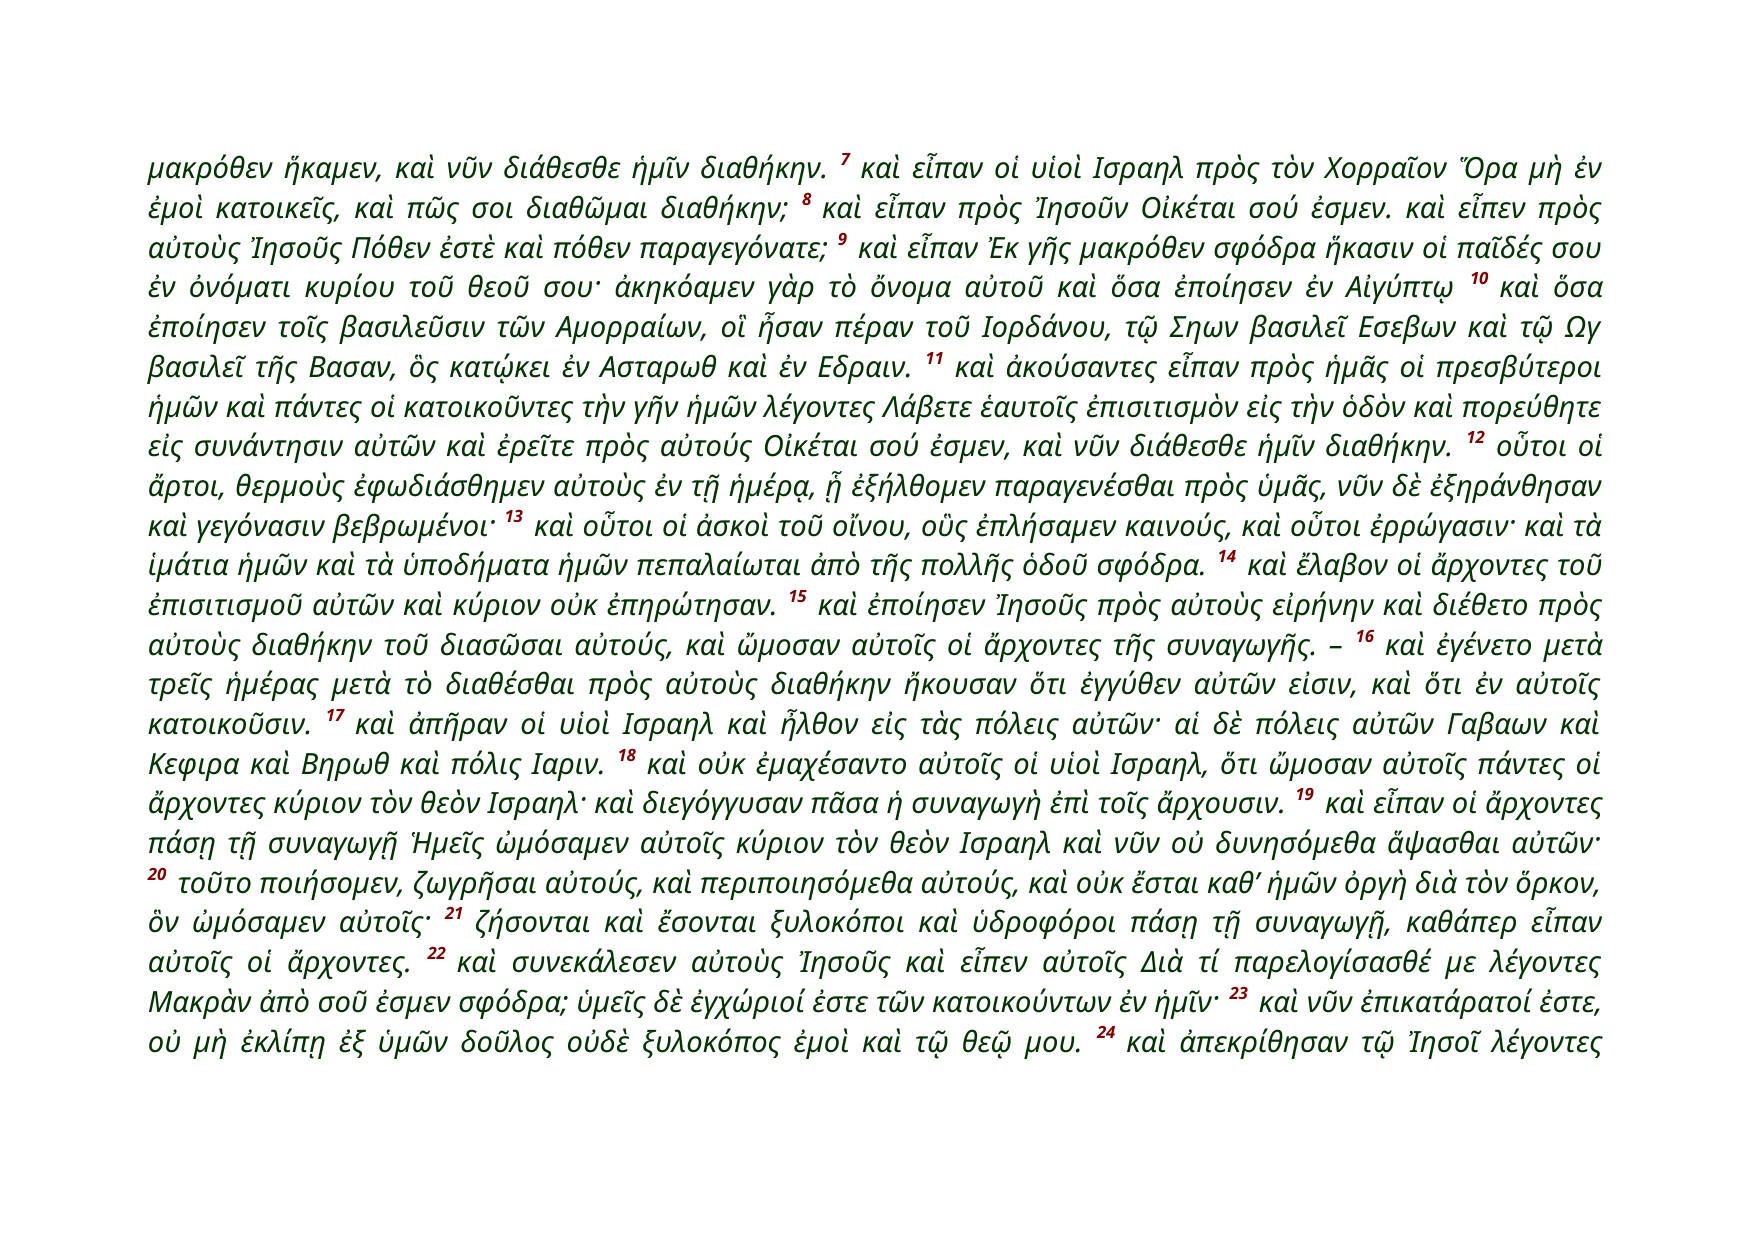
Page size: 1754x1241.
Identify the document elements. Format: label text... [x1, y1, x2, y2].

text μακρόθεν ἥκαμεν, καὶ νῦν διάθεσθε ἡμῖν διαθήκην. 7 καὶ εἶπαν οἱ υἱοὶ Ισραηλ πρὸς τὸν Χορραῖον Ὅρα μὴ ἐν ἐμοὶ κατοικεῖς, καὶ πῶς σοι διαθῶμαι διαθήκην; 8 καὶ εἶπαν πρὸς Ἰησοῦν Οἰκέται σού ἐσμεν. καὶ εἶπεν πρὸς αὐτοὺς Ἰησοῦς Πόθεν ἐστὲ καὶ πόθεν παραγεγόνατε; 9 καὶ εἶπαν Ἐκ γῆς μακρόθεν σφόδρα ἥκασιν οἱ παῖδές σου ἐν ὀνόματι κυρίου τοῦ θεοῦ σου· ἀκηκόαμεν γὰρ τὸ ὄνομα αὐτοῦ καὶ ὅσα ἐποίησεν ἐν Αἰγύπτῳ 10 καὶ ὅσα ἐποίησεν τοῖς βασιλεῦσιν τῶν Αμορραίων, οἳ ἦσαν πέραν τοῦ Ιορδάνου, τῷ Σηων βασιλεῖ Εσεβων καὶ τῷ Ωγ βασιλεῖ τῆς Βασαν, ὃς κατῴκει ἐν Ασταρωθ καὶ ἐν Εδραιν. 11 καὶ ἀκούσαντες εἶπαν πρὸς ἡμᾶς οἱ πρεσβύτεροι ἡμῶν καὶ πάντες οἱ κατοικοῦντες τὴν γῆν ἡμῶν λέγοντες Λάβετε ἑαυτοῖς ἐπισιτισμὸν εἰς τὴν ὁδὸν καὶ πορεύθητε εἰς συνάντησιν αὐτῶν καὶ ἐρεῖτε πρὸς αὐτούς Οἰκέται σού ἐσμεν, καὶ νῦν διάθεσθε ἡμῖν διαθήκην. 12 οὗτοι οἱ ἄρτοι, θερμοὺς ἐφωδιάσθημεν αὐτοὺς ἐν τῇ ἡμέρᾳ, ᾗ ἐξήλθομεν παραγενέσθαι πρὸς ὑμᾶς, νῦν δὲ ἐξηράνθησαν καὶ γεγόνασιν βεβρωμένοι· 13 καὶ οὗτοι οἱ ἀσκοὶ τοῦ οἴνου, οὓς ἐπλήσαμεν καινούς, καὶ οὗτοι ἐρρώγασιν· καὶ τὰ ἱμάτια ἡμῶν καὶ τὰ ὑποδήματα ἡμῶν πεπαλαίωται ἀπὸ τῆς πολλῆς ὁδοῦ σφόδρα. 14 καὶ ἔλαβον οἱ ἄρχοντες τοῦ ἐπισιτισμοῦ αὐτῶν καὶ κύριον οὐκ ἐπηρώτησαν. 15 καὶ ἐποίησεν Ἰησοῦς πρὸς αὐτοὺς εἰρήνην καὶ διέθετο πρὸς αὐτοὺς διαθήκην τοῦ διασῶσαι αὐτούς, καὶ ὤμοσαν αὐτοῖς οἱ ἄρχοντες τῆς συναγωγῆς. – 16 καὶ ἐγένετο μετὰ τρεῖς ἡμέρας μετὰ τὸ διαθέσθαι πρὸς αὐτοὺς διαθήκην ἤκουσαν ὅτι ἐγγύθεν αὐτῶν εἰσιν, καὶ ὅτι ἐν αὐτοῖς κατοικοῦσιν. 17 καὶ ἀπῆραν οἱ υἱοὶ Ισραηλ καὶ ἦλθον εἰς τὰς πόλεις αὐτῶν· αἱ δὲ πόλεις αὐτῶν Γαβαων καὶ Κεφιρα καὶ Βηρωθ καὶ πόλις Ιαριν. 18 καὶ οὐκ ἐμαχέσαντο αὐτοῖς οἱ υἱοὶ Ισραηλ, ὅτι ὤμοσαν αὐτοῖς πάντες οἱ ἄρχοντες κύριον τὸν θεὸν Ισραηλ· καὶ διεγόγγυσαν πᾶσα ἡ συναγωγὴ ἐπὶ τοῖς ἄρχουσιν. 19 καὶ εἶπαν οἱ ἄρχοντες πάσῃ τῇ συναγωγῇ Ἡμεῖς ὠμόσαμεν αὐτοῖς κύριον τὸν θεὸν Ισραηλ καὶ νῦν οὐ δυνησόμεθα ἅψασθαι αὐτῶν· 20 τοῦτο ποιήσομεν, ζωγρῆσαι αὐτούς, καὶ περιποιησόμεθα αὐτούς, καὶ οὐκ ἔσται καθ’ ἡμῶν ὀργὴ διὰ τὸν ὅρκον, ὃν ὠμόσαμεν αὐτοῖς· 21 ζήσονται καὶ ἔσονται ξυλοκόποι καὶ ὑδροφόροι πάσῃ τῇ συναγωγῇ, καθάπερ εἶπαν αὐτοῖς οἱ ἄρχοντες. 22 καὶ συνεκάλεσεν αὐτοὺς Ἰησοῦς καὶ εἶπεν αὐτοῖς Διὰ τί παρελογίσασθέ με λέγοντες Μακρὰν ἀπὸ σοῦ ἐσμεν σφόδρα; ὑμεῖς δὲ ἐγχώριοί ἐστε τῶν κατοικούντων ἐν ἡμῖν· 23 καὶ νῦν ἐπικατάρατοί ἐστε, οὐ μὴ ἐκλίπῃ ἐξ ὑμῶν δοῦλος οὐδὲ ξυλοκόπος ἐμοὶ καὶ τῷ θεῷ μου. 24 καὶ ἀπεκρίθησαν τῷ Ἰησοῖ λέγοντες [148, 148, 1606, 1061]
